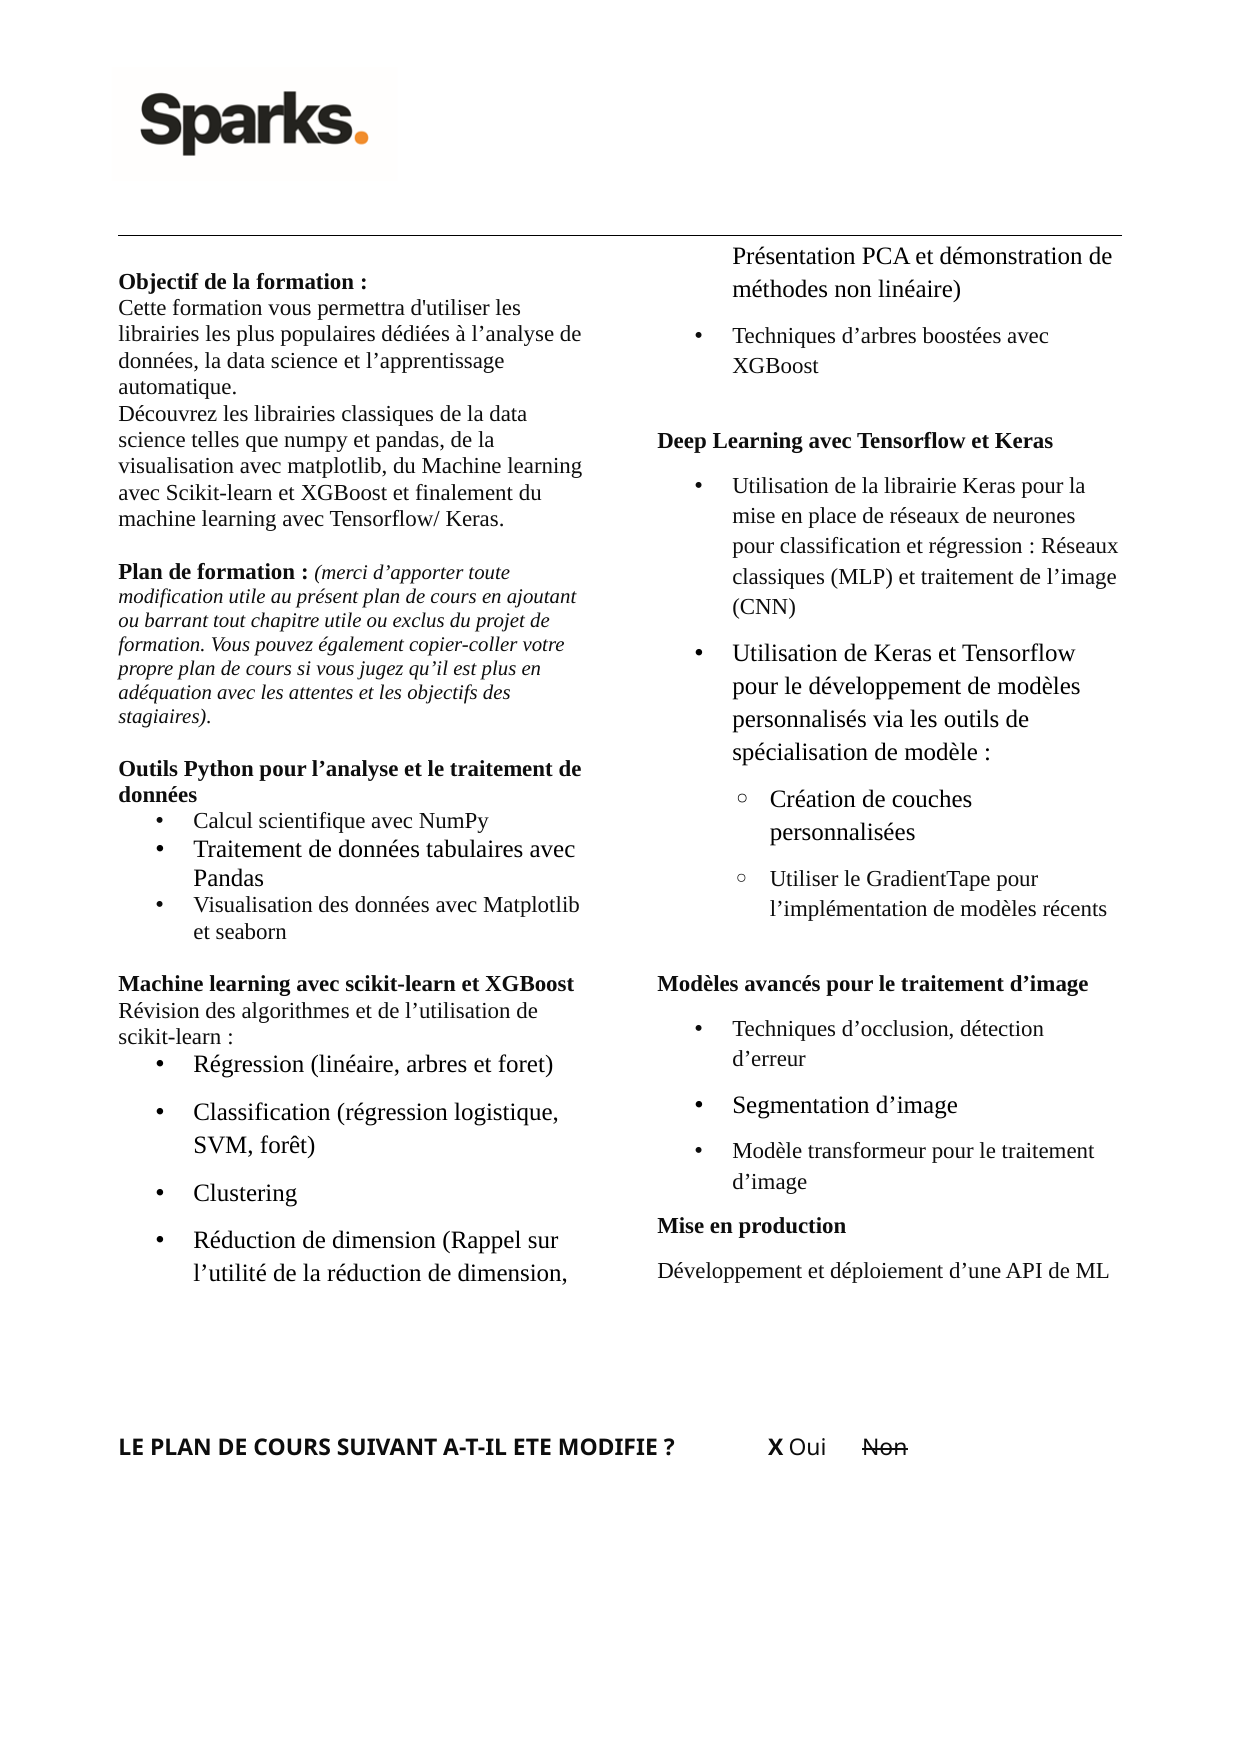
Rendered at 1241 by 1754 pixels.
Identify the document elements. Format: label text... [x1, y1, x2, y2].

list Présentation PCA et démonstration de méthodes non linéaire) [694, 241, 1122, 303]
list Traitement de données tabulaires avec Pandas [156, 834, 583, 891]
text Machine learning avec scikit-learn et XGBoost Révision des algorithmes et de l’utilisation de scikit-learn : [118, 970, 583, 1049]
text Découvrez les librairies classiques de la data science telles que numpy et pandas, de la visualisation avec matplotlib, du Machine learning avec Scikit-learn et XGBoost et finalement du machine learning avec Tensorflow/ Keras. [118, 399, 583, 531]
text Mise en production [657, 1213, 1122, 1239]
list Techniques d’occlusion, détection d’erreur [694, 1015, 1122, 1072]
list Création de couches personnalisées [732, 784, 1122, 846]
text Plan de formation : (merci d’apporter toute modification utile au présent plan de cours en ajoutant ou barrant tout chapitre utile ou exclus du projet de formation. Vous pouvez également copier-coller votre propre plan de cours si vous jugez qu’il est plus en adéquation avec les attentes et les objectifs des stagiaires). Outils Python pour l’analyse et le traitement de données [118, 558, 583, 807]
list Calcul scientifique avec NumPy [156, 807, 583, 834]
list Utilisation de Keras et Tensorflow pour le développement de modèles personnalisés via les outils de spécialisation de modèle : [694, 638, 1122, 766]
list Segmentation d’image [694, 1090, 1122, 1119]
list Régression (linéaire, arbres et foret) [156, 1049, 583, 1078]
text LE PLAN DE COURS SUIVANT A-T-IL ETE MODIFIE ? X Oui Non [118, 1431, 1122, 1462]
text Modèles avancés pour le traitement d’image [657, 940, 1122, 997]
text Cette formation vous permettra d'utiliser les librairies les plus populaires dédiées à l’analyse de données, la data science et l’apprentissage automatique. [118, 294, 583, 399]
list Techniques d’arbres boostées avec XGBoost [694, 322, 1122, 379]
list Clustering [156, 1178, 583, 1206]
text Objectif de la formation : [118, 268, 583, 294]
list Utiliser le GradientTape pour l’implémentation de modèles récents [732, 865, 1122, 922]
list Réduction de dimension (Rappel sur l’utilité de la réduction de dimension, [156, 1225, 583, 1287]
list Modèle transformeur pour le traitement d’image [694, 1138, 1122, 1194]
list Utilisation de la librairie Keras pour la mise en place de réseaux de neurones pour classification et régression : Réseaux classiques (MLP) et traitement de l’image (CNN) [694, 472, 1122, 619]
text Développement et déploiement d’une API de ML [657, 1257, 1122, 1284]
list Classification (régression logistique, SVM, forêt) [156, 1097, 583, 1159]
list Visualisation des données avec Matplotlib et seaborn [156, 891, 583, 970]
text Deep Learning avec Tensorflow et Keras [657, 397, 1122, 454]
picture [111, 67, 398, 181]
